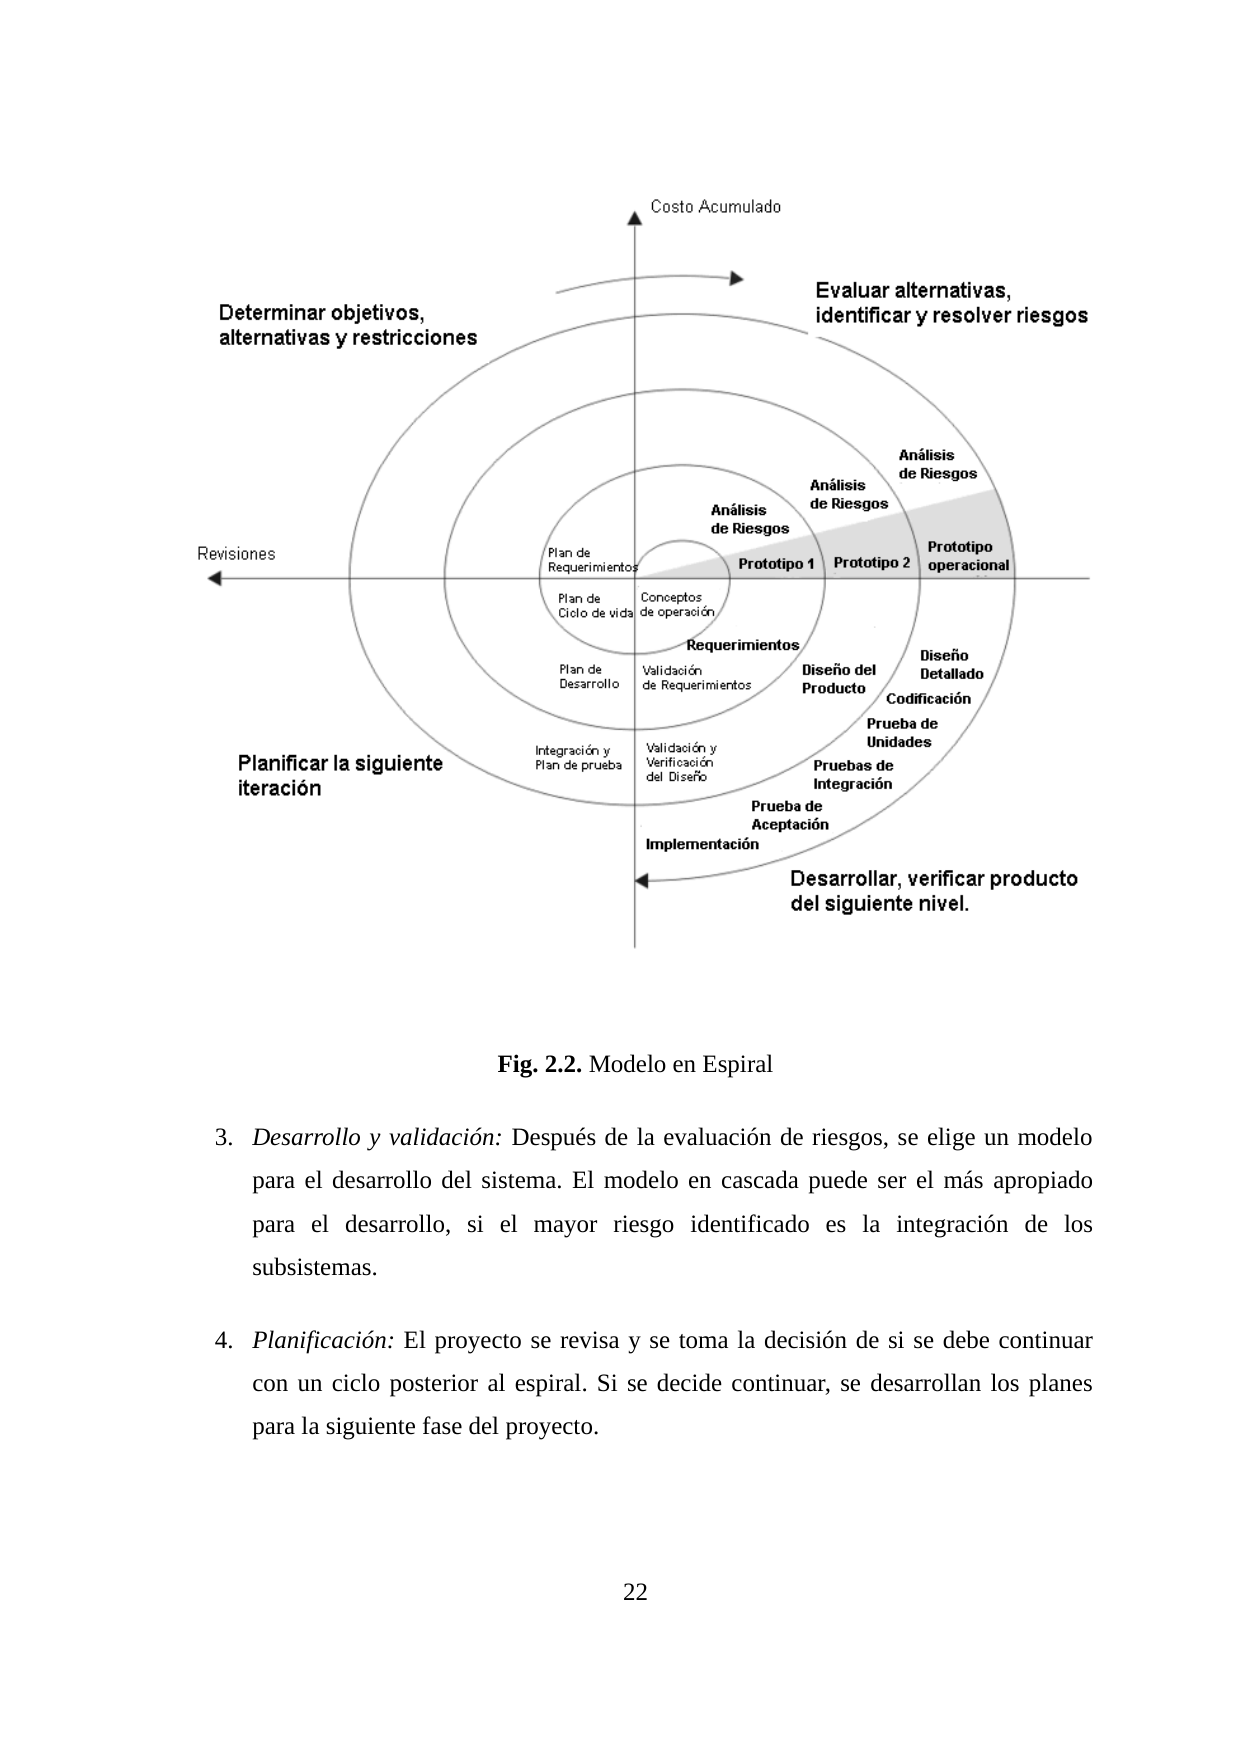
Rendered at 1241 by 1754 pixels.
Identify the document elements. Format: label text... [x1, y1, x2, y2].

text Fig. 2.2. Modelo en Espiral [175, 1049, 1093, 1078]
list Desarrollo y validación: Después de la evaluación de riesgos, se elige un modelo para el desarrollo del sistema. El modelo en cascada puede ser el más apropiado para el desarrollo, si el mayor riesgo identificado es la integración de los subsistemas. [214, 1122, 1093, 1281]
list Planificación: El proyecto se revisa y se toma la decisión de si se debe continuar con un ciclo posterior al espiral. Si se decide continuar, se desarrollan los planes para la siguiente fase del proyecto. [214, 1325, 1093, 1440]
picture [172, 177, 1099, 962]
